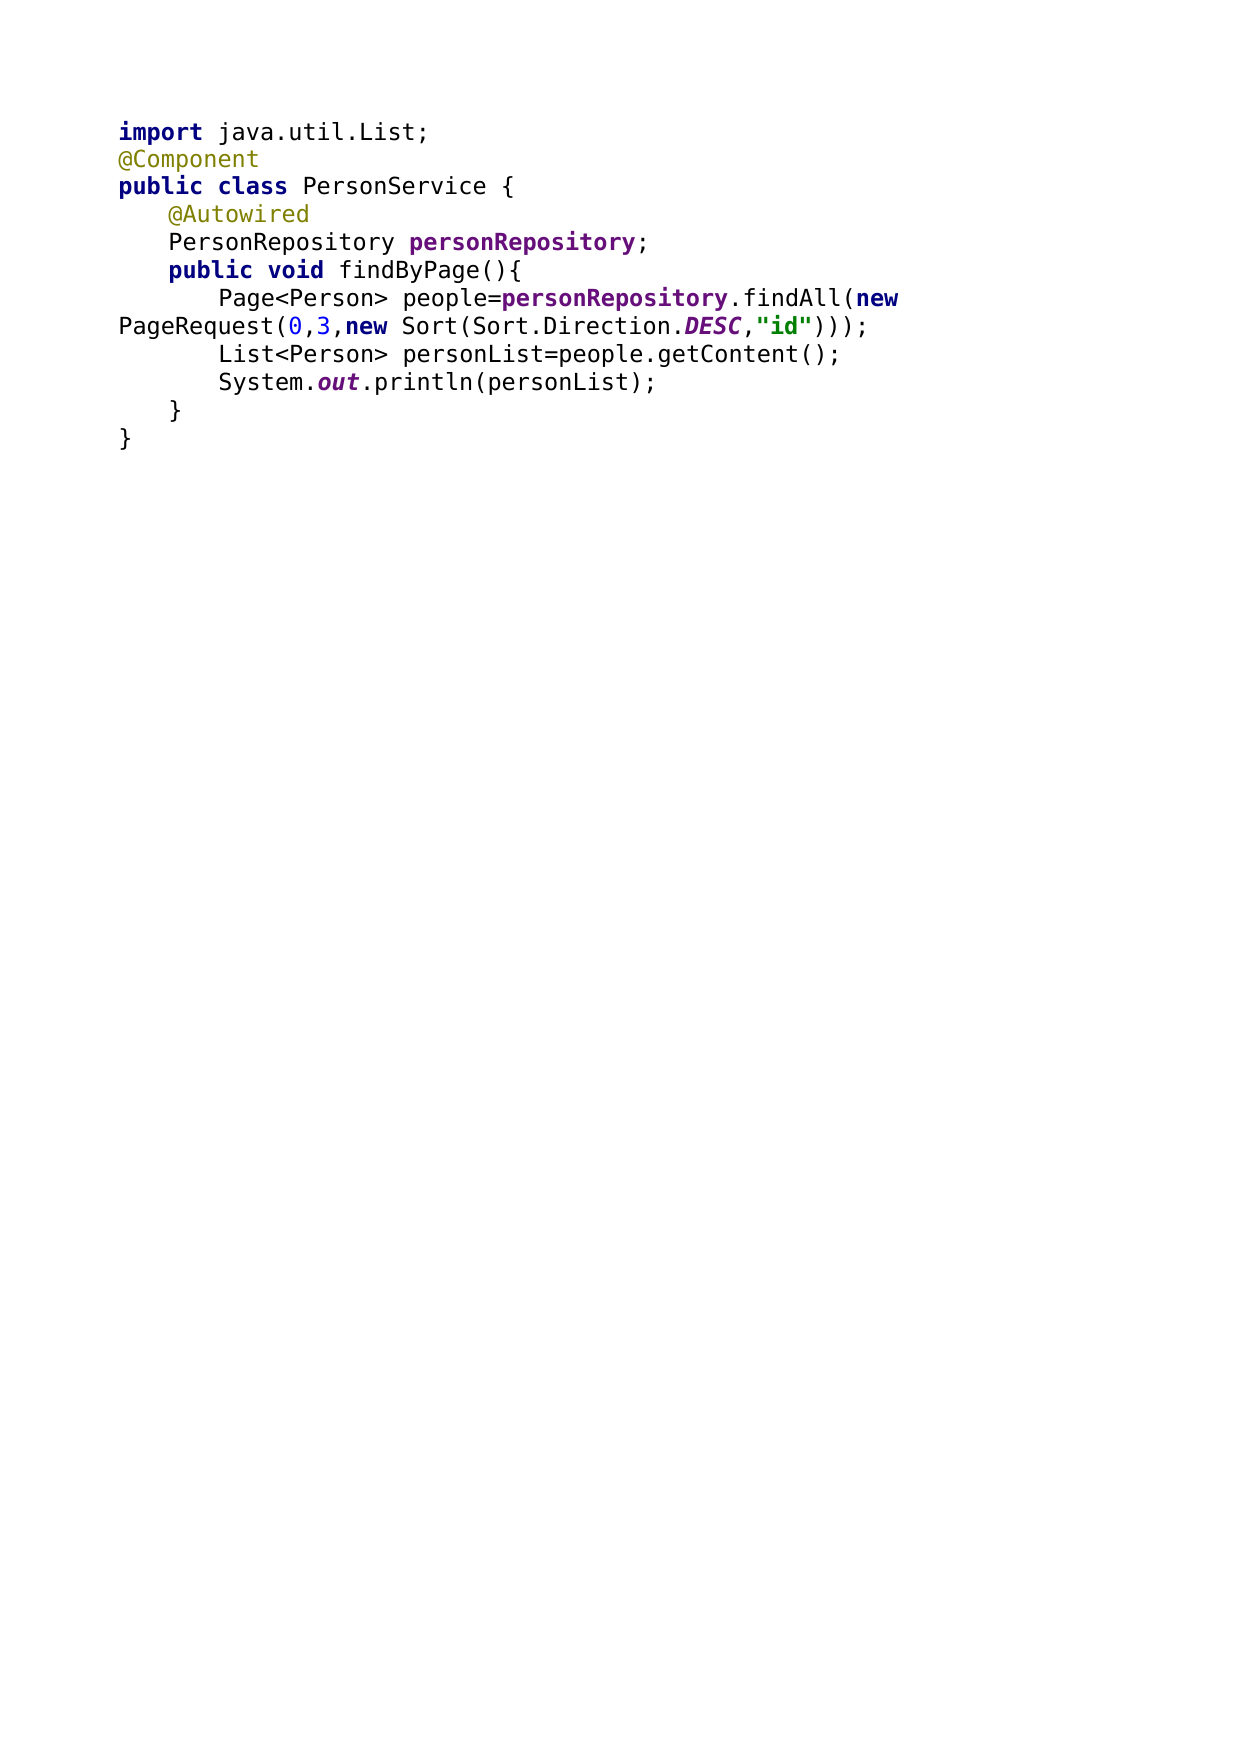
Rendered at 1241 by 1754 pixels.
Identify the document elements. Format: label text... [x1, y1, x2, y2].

text PersonRepository personRepository; [118, 228, 1122, 257]
text @Component [118, 146, 1122, 173]
text List<Person> personList=people.getContent(); [118, 340, 1122, 368]
text } [118, 424, 1122, 452]
text public void findByPage(){ [118, 257, 1122, 285]
text import java.util.List; [118, 118, 1122, 146]
text System.out.println(personList); [118, 368, 1122, 396]
text } [118, 396, 1122, 424]
text Page<Person> people=personRepository.findAll(new PageRequest(0,3,new Sort(Sort.Direction.DESC,"id"))); [118, 285, 1122, 340]
text public class PersonService { [118, 173, 1122, 200]
text @Autowired [118, 200, 1122, 228]
